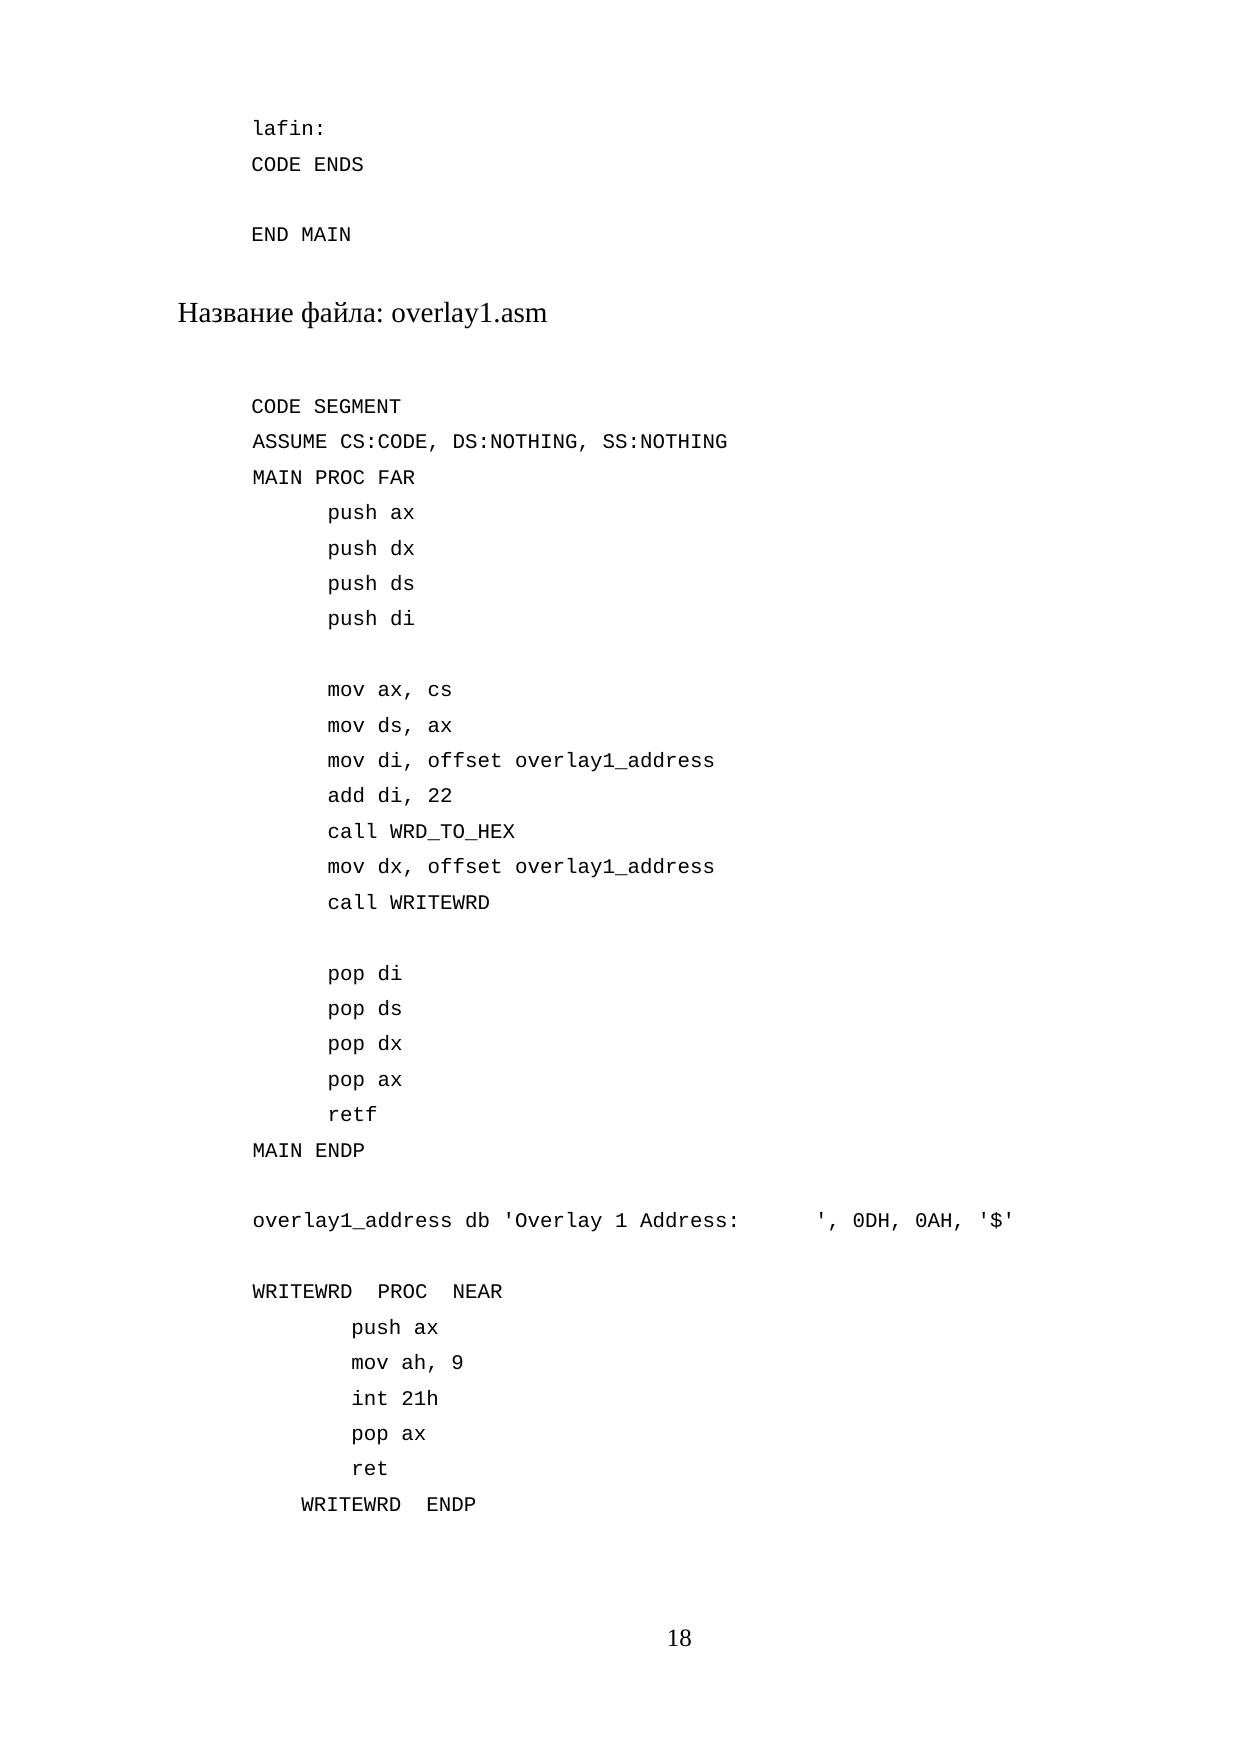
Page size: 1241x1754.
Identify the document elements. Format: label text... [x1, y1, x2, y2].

text int 21h [177, 1387, 1181, 1411]
text mov di, offset overlay1_address [177, 750, 1181, 774]
text push di [177, 608, 1181, 632]
text mov ah, 9 [177, 1352, 1181, 1376]
text mov ax, cs [177, 679, 1181, 703]
text CODE SEGMENT [177, 396, 1181, 419]
text pop ax [177, 1423, 1181, 1447]
text MAIN PROC FAR [177, 467, 1181, 490]
text call WRD_TO_HEX [177, 821, 1181, 844]
text push ds [177, 573, 1181, 597]
text overlay1_address db 'Overlay 1 Address: ', 0DH, 0AH, '$' [177, 1210, 1181, 1234]
text mov dx, offset overlay1_address [177, 856, 1181, 880]
text WRITEWRD PROC NEAR [177, 1281, 1181, 1305]
text ret [177, 1458, 1181, 1482]
text push ax [177, 502, 1181, 526]
text add di, 22 [177, 785, 1181, 809]
text pop ax [177, 1069, 1181, 1092]
text lafin: [177, 118, 1181, 142]
text pop dx [177, 1033, 1181, 1057]
text MAIN ENDP [177, 1139, 1181, 1163]
text END MAIN [177, 224, 1181, 248]
text retf [177, 1104, 1181, 1128]
text ASSUME CS:CODE, DS:NOTHING, SS:NOTHING [177, 431, 1181, 455]
text call WRITEWRD [177, 892, 1181, 915]
text WRITEWRD ENDP [177, 1494, 1181, 1517]
text mov ds, ax [177, 714, 1181, 738]
text Название файла: overlay1.asm [177, 295, 1181, 329]
text CODE ENDS [177, 153, 1181, 177]
text push ax [177, 1317, 1181, 1340]
text pop di [177, 962, 1181, 986]
text push dx [177, 537, 1181, 561]
text pop ds [177, 998, 1181, 1022]
